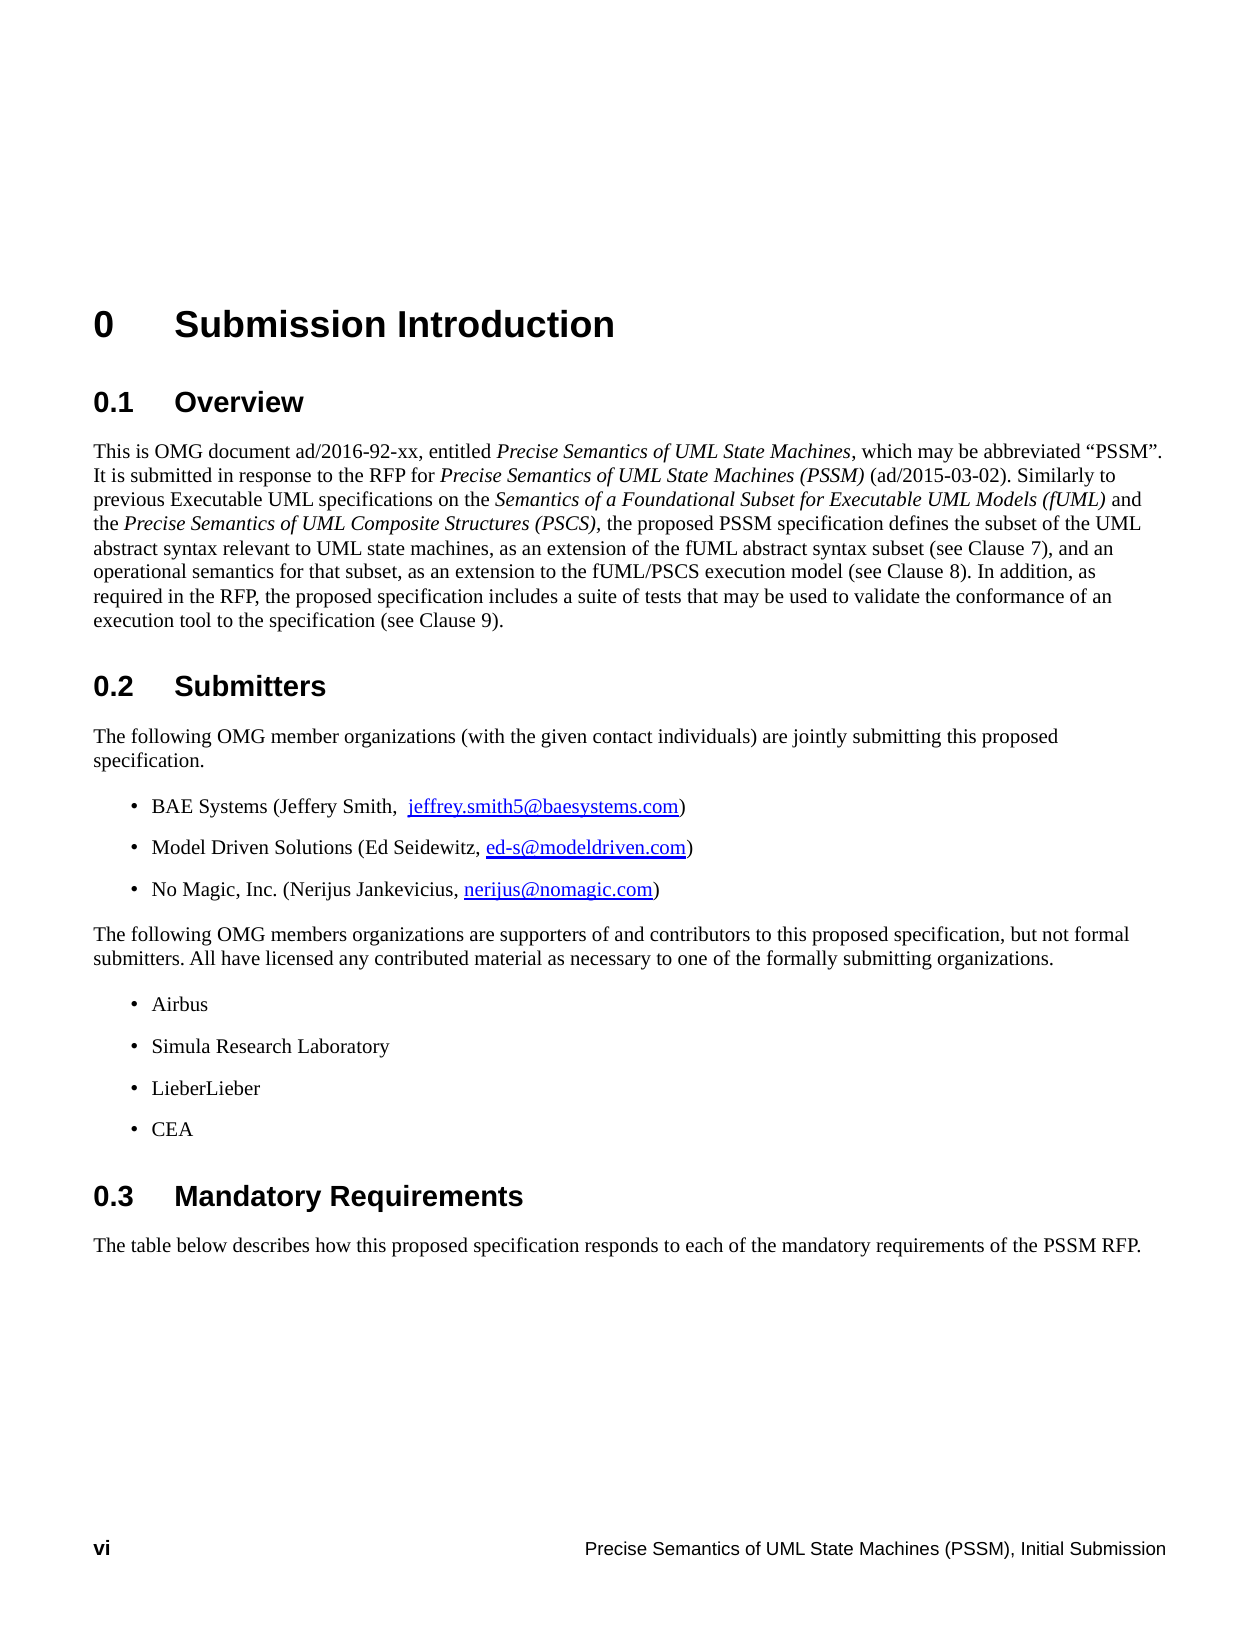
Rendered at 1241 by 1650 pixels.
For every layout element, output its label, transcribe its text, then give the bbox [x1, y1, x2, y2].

list Airbus [131, 991, 1164, 1016]
list No Magic, Inc. (Nerijus Jankevicius, nerijus@nomagic.com) [131, 876, 1164, 901]
subtitle Submission Introduction [93, 302, 1164, 345]
list BAE Systems (Jeffery Smith, jeffrey.smith5@baesystems.com) [131, 793, 1164, 818]
list Model Driven Solutions (Ed Seidewitz, ed-s@modeldriven.com) [131, 834, 1164, 859]
text This is OMG document ad/2016-92-xx, entitled Precise Semantics of UML State Machines, which may be abbreviated “PSSM”. It is submitted in response to the RFP for Precise Semantics of UML State Machines (PSSM) (ad/2015-03-02). Similarly to previous Executable UML specifications on the Semantics of a Foundational Subset for Executable UML Models (fUML) and the Precise Semantics of UML Composite Structures (PSCS), the proposed PSSM specification defines the subset of the UML abstract syntax relevant to UML state machines, as an extension of the fUML abstract syntax subset (see Clause 7), and an operational semantics for that subset, as an extension to the fUML/PSCS execution model (see Clause 8). In addition, as required in the RFP, the proposed specification includes a suite of tests that may be used to validate the conformance of an execution tool to the specification (see Clause 9). [93, 439, 1164, 632]
list LieberLieber [131, 1074, 1164, 1099]
subtitle Submitters [93, 667, 1164, 702]
text The table below describes how this proposed specification responds to each of the mandatory requirements of the PSSM RFP. [93, 1233, 1164, 1257]
subtitle Mandatory Requirements [93, 1177, 1164, 1212]
list Simula Research Laboratory [131, 1033, 1164, 1058]
list CEA [131, 1116, 1164, 1141]
text The following OMG member organizations (with the given contact individuals) are jointly submitting this proposed specification. [93, 723, 1164, 772]
text The following OMG members organizations are supporters of and contributors to this proposed specification, but not formal submitters. All have licensed any contributed material as necessary to one of the formally submitting organizations. [93, 922, 1164, 970]
subtitle Overview [93, 383, 1164, 418]
